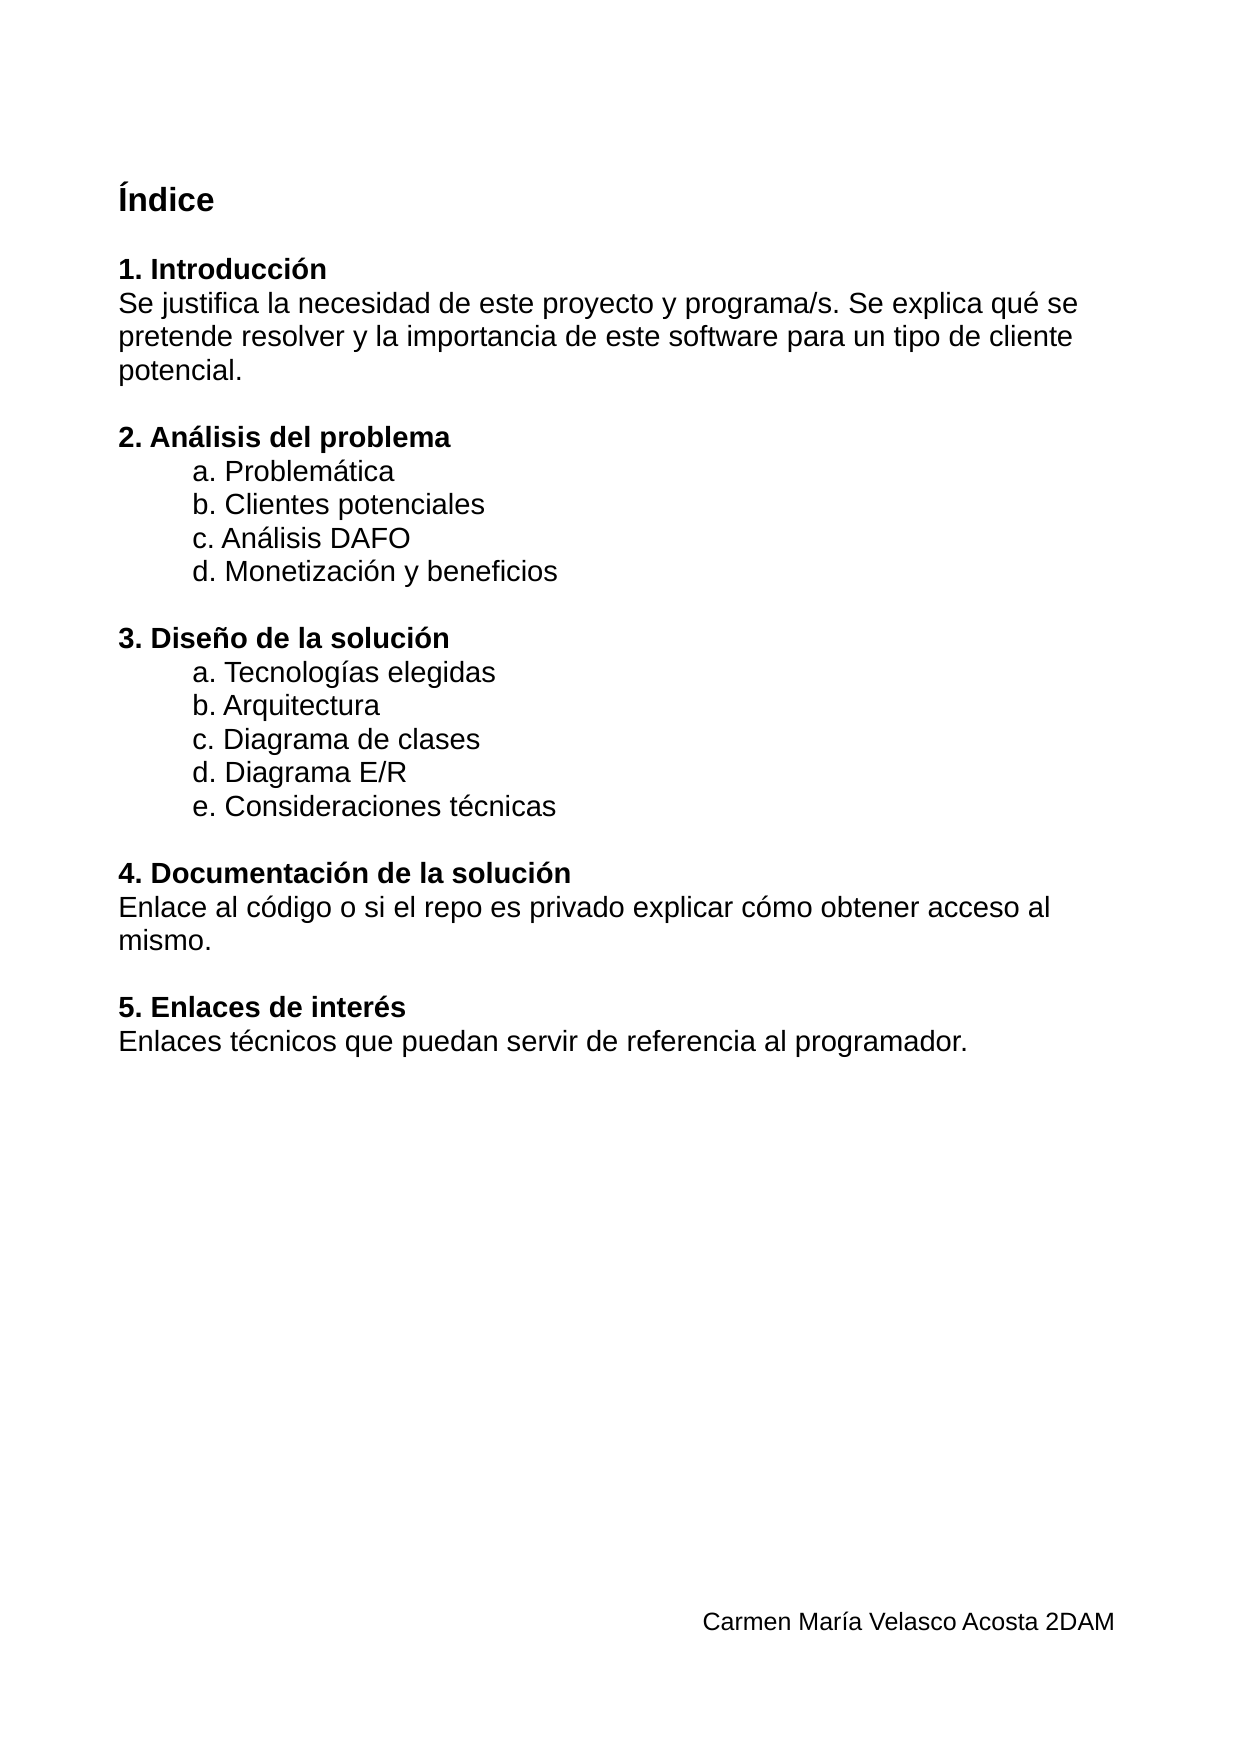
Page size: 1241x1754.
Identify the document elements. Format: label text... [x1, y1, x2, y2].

text Índice [118, 180, 1122, 219]
text Enlaces técnicos que puedan servir de referencia al programador. [118, 1024, 1122, 1057]
text d. Monetización y beneficios [118, 554, 1122, 588]
text 5. Enlaces de interés [118, 990, 1122, 1024]
text Enlace al código o si el repo es privado explicar cómo obtener acceso al mismo. [118, 890, 1122, 957]
text d. Diagrama E/R [118, 756, 1122, 789]
text b. Arquitectura [118, 688, 1122, 722]
text c. Diagrama de clases [118, 722, 1122, 756]
text a. Problemática [118, 454, 1122, 487]
text c. Análisis DAFO [118, 521, 1122, 554]
text 3. Diseño de la solución [118, 621, 1122, 655]
text 1. Introducción [118, 252, 1122, 286]
text e. Consideraciones técnicas [118, 789, 1122, 823]
text a. Tecnologías elegidas [118, 655, 1122, 688]
text Se justifica la necesidad de este proyecto y programa/s. Se explica qué se pretende resolver y la importancia de este software para un tipo de cliente potencial. [118, 286, 1122, 387]
text 2. Análisis del problema [118, 420, 1122, 454]
text 4. Documentación de la solución [118, 856, 1122, 890]
text b. Clientes potenciales [118, 487, 1122, 521]
